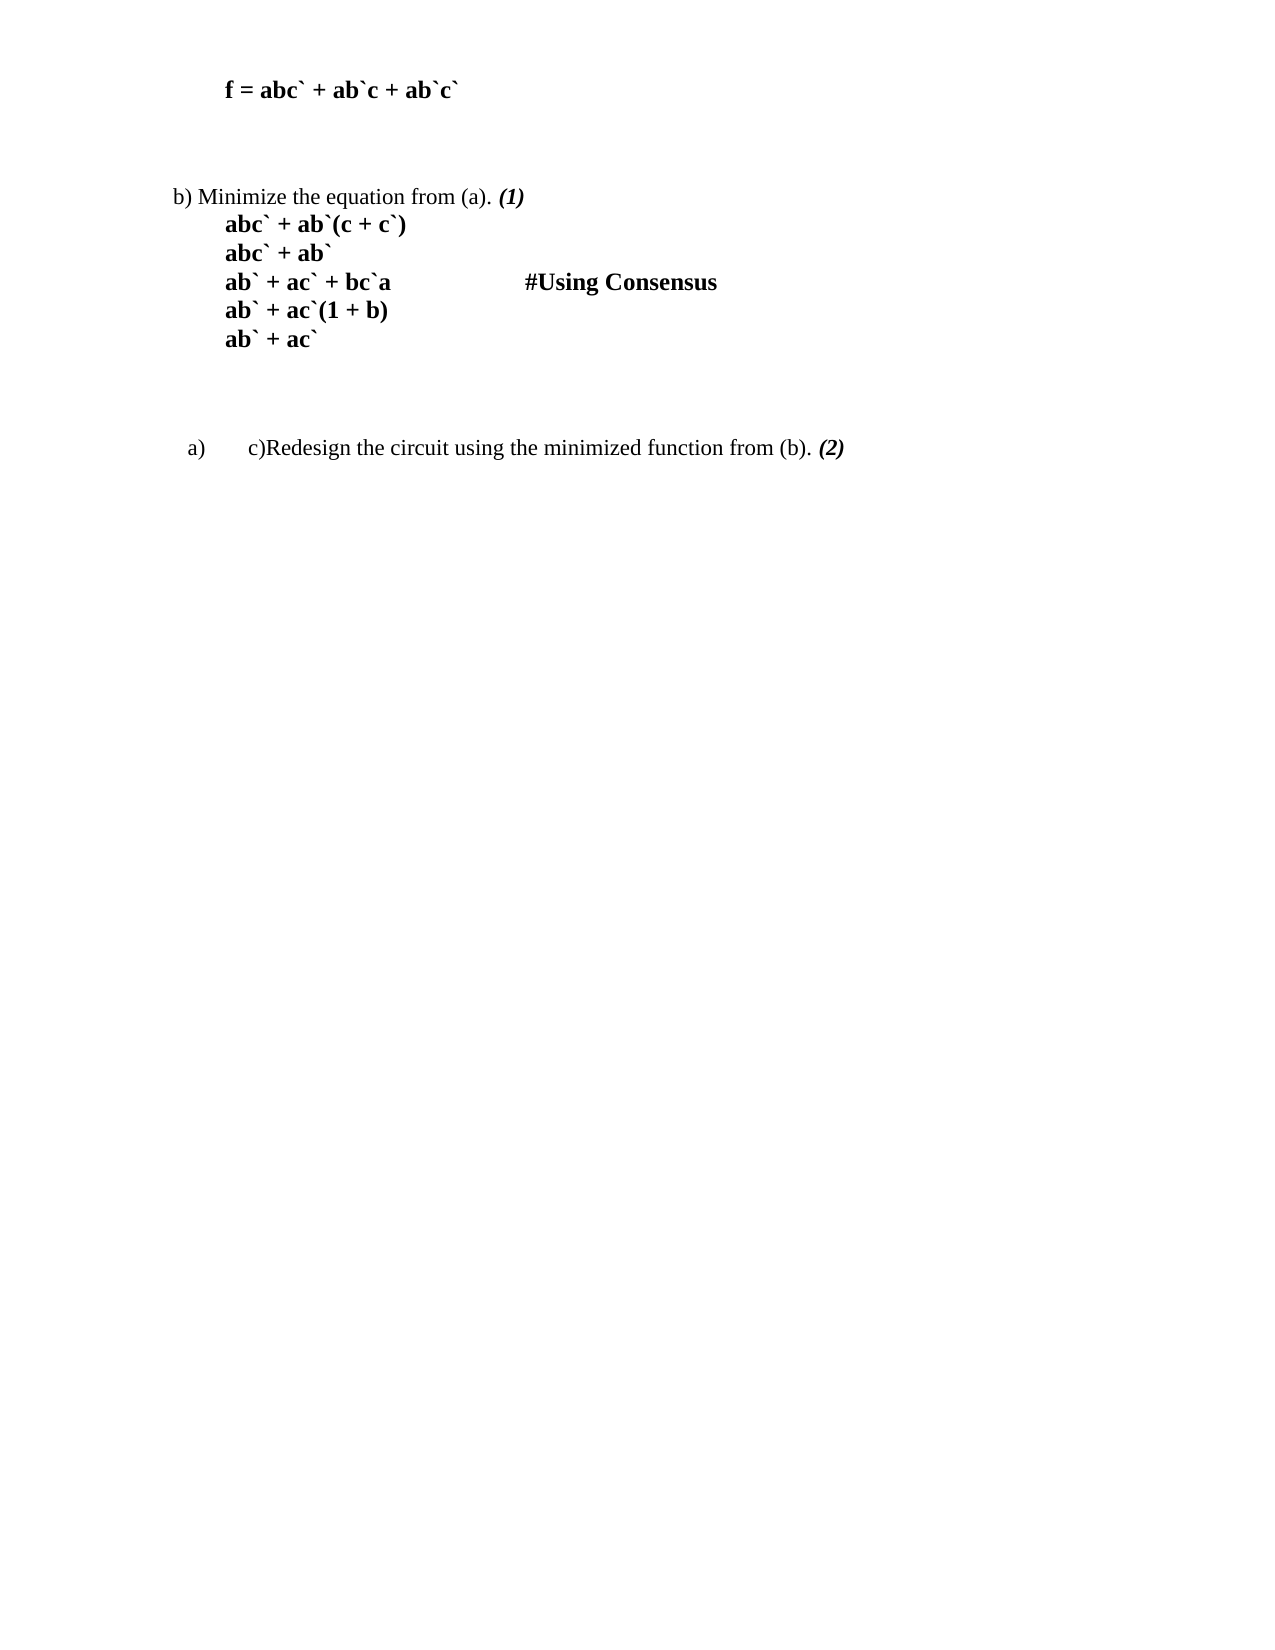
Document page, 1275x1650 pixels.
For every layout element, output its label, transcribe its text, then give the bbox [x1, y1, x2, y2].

text abc` + ab`(c + c`) [150, 209, 1125, 238]
text b) Minimize the equation from (a). (1) [150, 183, 1125, 209]
text abc` + ab` [150, 238, 1125, 267]
text f = abc` + ab`c + ab`c` [150, 75, 1125, 104]
text ab` + ac` + bc`a #Using Consensus [150, 267, 1125, 295]
text ab` + ac` [150, 324, 1125, 353]
list c)Redesign the circuit using the minimized function from (b). (2) [187, 434, 1125, 461]
text ab` + ac`(1 + b) [150, 295, 1125, 324]
